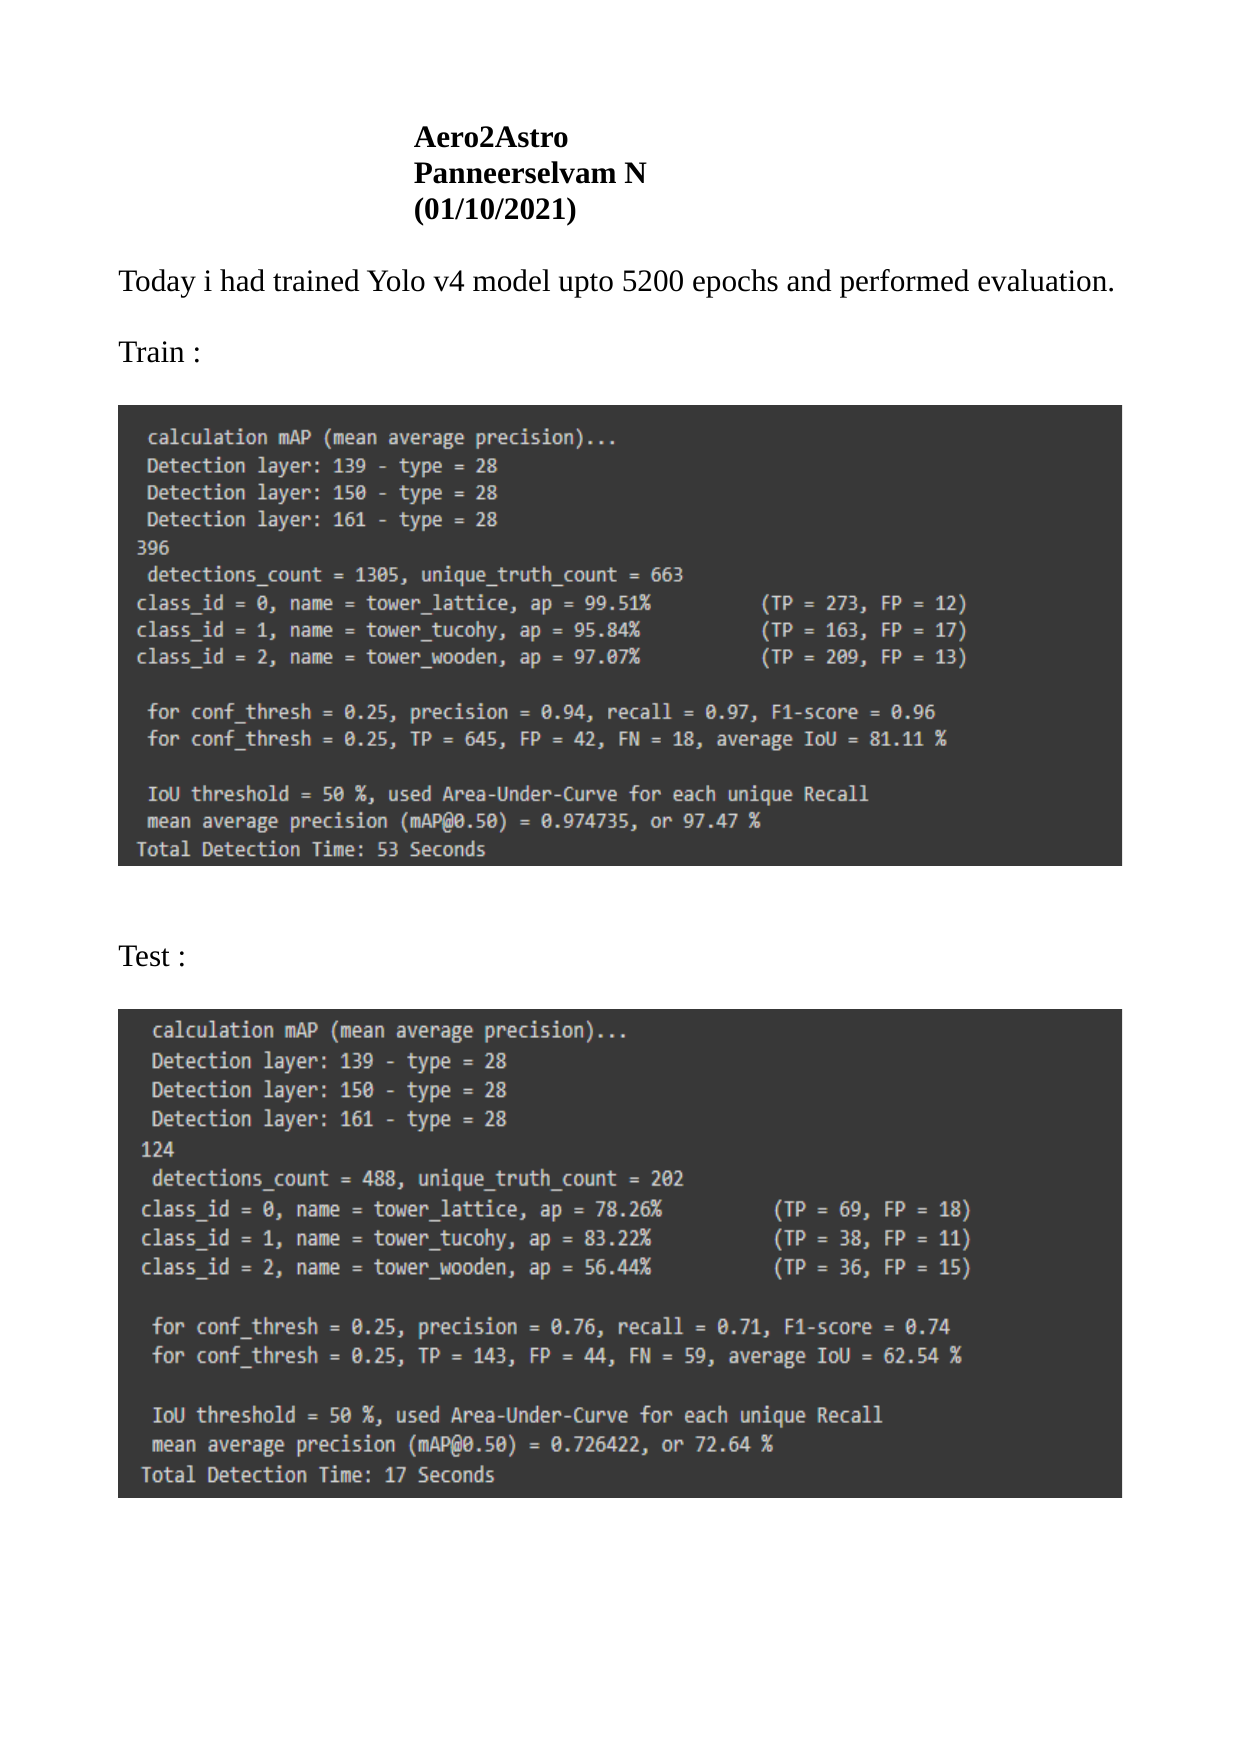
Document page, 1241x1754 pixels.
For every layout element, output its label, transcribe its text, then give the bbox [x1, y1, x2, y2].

text Today i had trained Yolo v4 model upto 5200 epochs and performed evaluation. [118, 262, 1122, 298]
text Test : [118, 938, 1122, 974]
text (01/10/2021) [118, 190, 1122, 226]
text Aero2Astro [118, 118, 1122, 154]
picture [118, 405, 1123, 866]
text Train : [118, 334, 1122, 370]
picture [118, 1009, 1123, 1498]
text Panneerselvam N [118, 154, 1122, 190]
